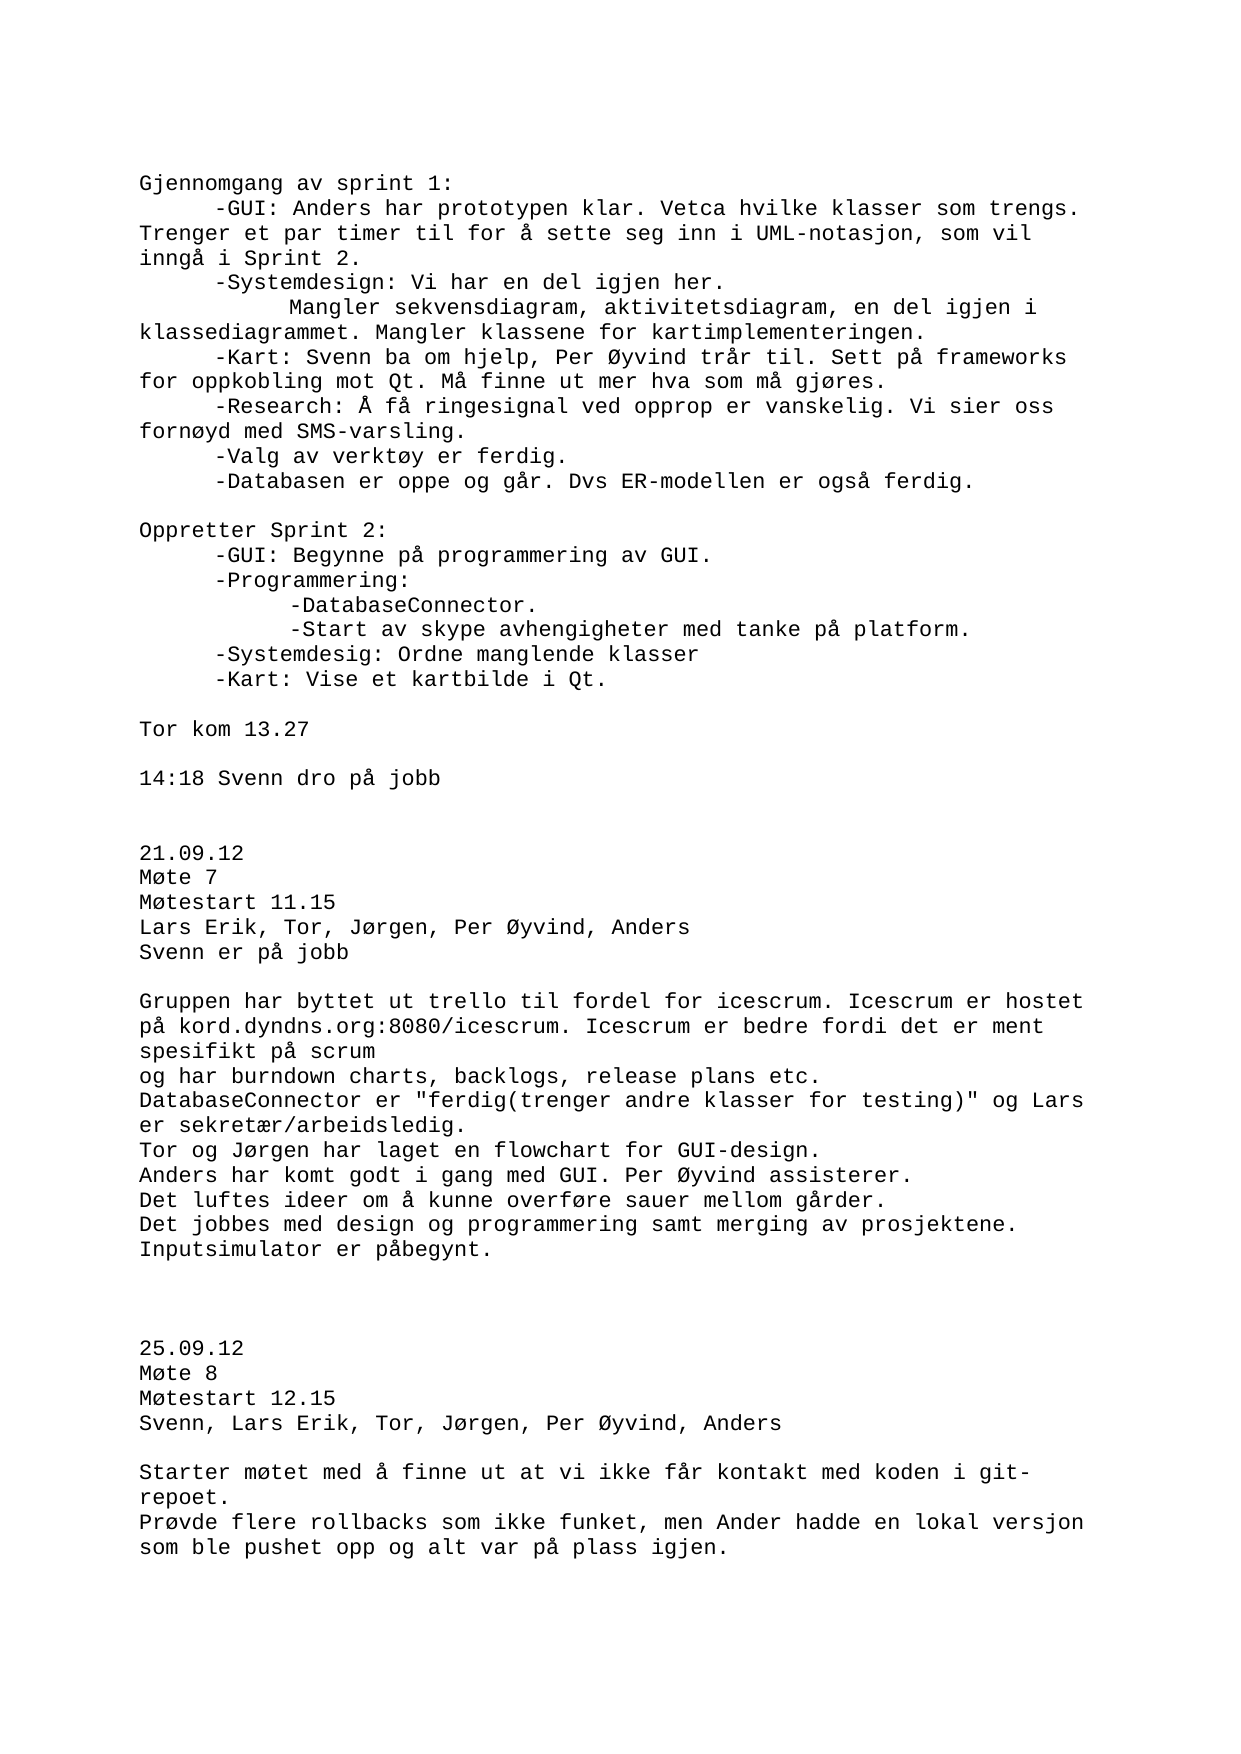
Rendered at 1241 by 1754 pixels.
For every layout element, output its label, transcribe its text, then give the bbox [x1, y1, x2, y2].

text Gjennomgang av sprint 1: [139, 172, 1101, 197]
text 25.09.12 [139, 1338, 1101, 1362]
text -Programmering: [139, 569, 1101, 594]
text Møte 8 [139, 1362, 1101, 1387]
text Gruppen har byttet ut trello til fordel for icescrum. Icescrum er hostet på kord.dyndns.org:8080/icescrum. Icescrum er bedre fordi det er ment spesifikt på scrum [139, 991, 1101, 1065]
text -Systemdesig: Ordne manglende klasser [139, 643, 1101, 668]
text Oppretter Sprint 2: [139, 519, 1101, 544]
text 14:18 Svenn dro på jobb [139, 767, 1101, 792]
text Anders har komt godt i gang med GUI. Per Øyvind assisterer. [139, 1164, 1101, 1189]
text -GUI: Begynne på programmering av GUI. [139, 544, 1101, 569]
text -GUI: Anders har prototypen klar. Vetca hvilke klasser som trengs. Trenger et par timer til for å sette seg inn i UML-notasjon, som vil inngå i Sprint 2. [139, 197, 1101, 272]
text og har burndown charts, backlogs, release plans etc. [139, 1065, 1101, 1090]
text Lars Erik, Tor, Jørgen, Per Øyvind, Anders [139, 916, 1101, 941]
text Mangler sekvensdiagram, aktivitetsdiagram, en del igjen i klassediagrammet. Mangler klassene for kartimplementeringen. [139, 296, 1101, 346]
text Tor og Jørgen har laget en flowchart for GUI-design. [139, 1139, 1101, 1164]
text -Systemdesign: Vi har en del igjen her. [139, 272, 1101, 296]
text -Kart: Svenn ba om hjelp, Per Øyvind trår til. Sett på frameworks for oppkobling mot Qt. Må finne ut mer hva som må gjøres. [139, 346, 1101, 396]
text Det jobbes med design og programmering samt merging av prosjektene. [139, 1214, 1101, 1238]
text Inputsimulator er påbegynt. [139, 1238, 1101, 1263]
text -Valg av verktøy er ferdig. [139, 445, 1101, 470]
text -Databasen er oppe og går. Dvs ER-modellen er også ferdig. [139, 470, 1101, 495]
text Tor kom 13.27 [139, 718, 1101, 743]
text -DatabaseConnector. [139, 594, 1101, 619]
text Møtestart 12.15 [139, 1387, 1101, 1412]
text Møte 7 [139, 867, 1101, 891]
text -Start av skype avhengigheter med tanke på platform. [139, 619, 1101, 643]
text Det luftes ideer om å kunne overføre sauer mellom gårder. [139, 1189, 1101, 1214]
text -Research: Å få ringesignal ved opprop er vanskelig. Vi sier oss fornøyd med SMS-varsling. [139, 396, 1101, 445]
text 21.09.12 [139, 842, 1101, 867]
text Svenn er på jobb [139, 941, 1101, 966]
text Starter møtet med å finne ut at vi ikke får kontakt med koden i git-repoet. [139, 1462, 1101, 1511]
text Møtestart 11.15 [139, 891, 1101, 916]
text -Kart: Vise et kartbilde i Qt. [139, 668, 1101, 693]
text Svenn, Lars Erik, Tor, Jørgen, Per Øyvind, Anders [139, 1412, 1101, 1437]
text DatabaseConnector er "ferdig(trenger andre klasser for testing)" og Lars er sekretær/arbeidsledig. [139, 1090, 1101, 1139]
text Prøvde flere rollbacks som ikke funket, men Ander hadde en lokal versjon som ble pushet opp og alt var på plass igjen. [139, 1511, 1101, 1561]
